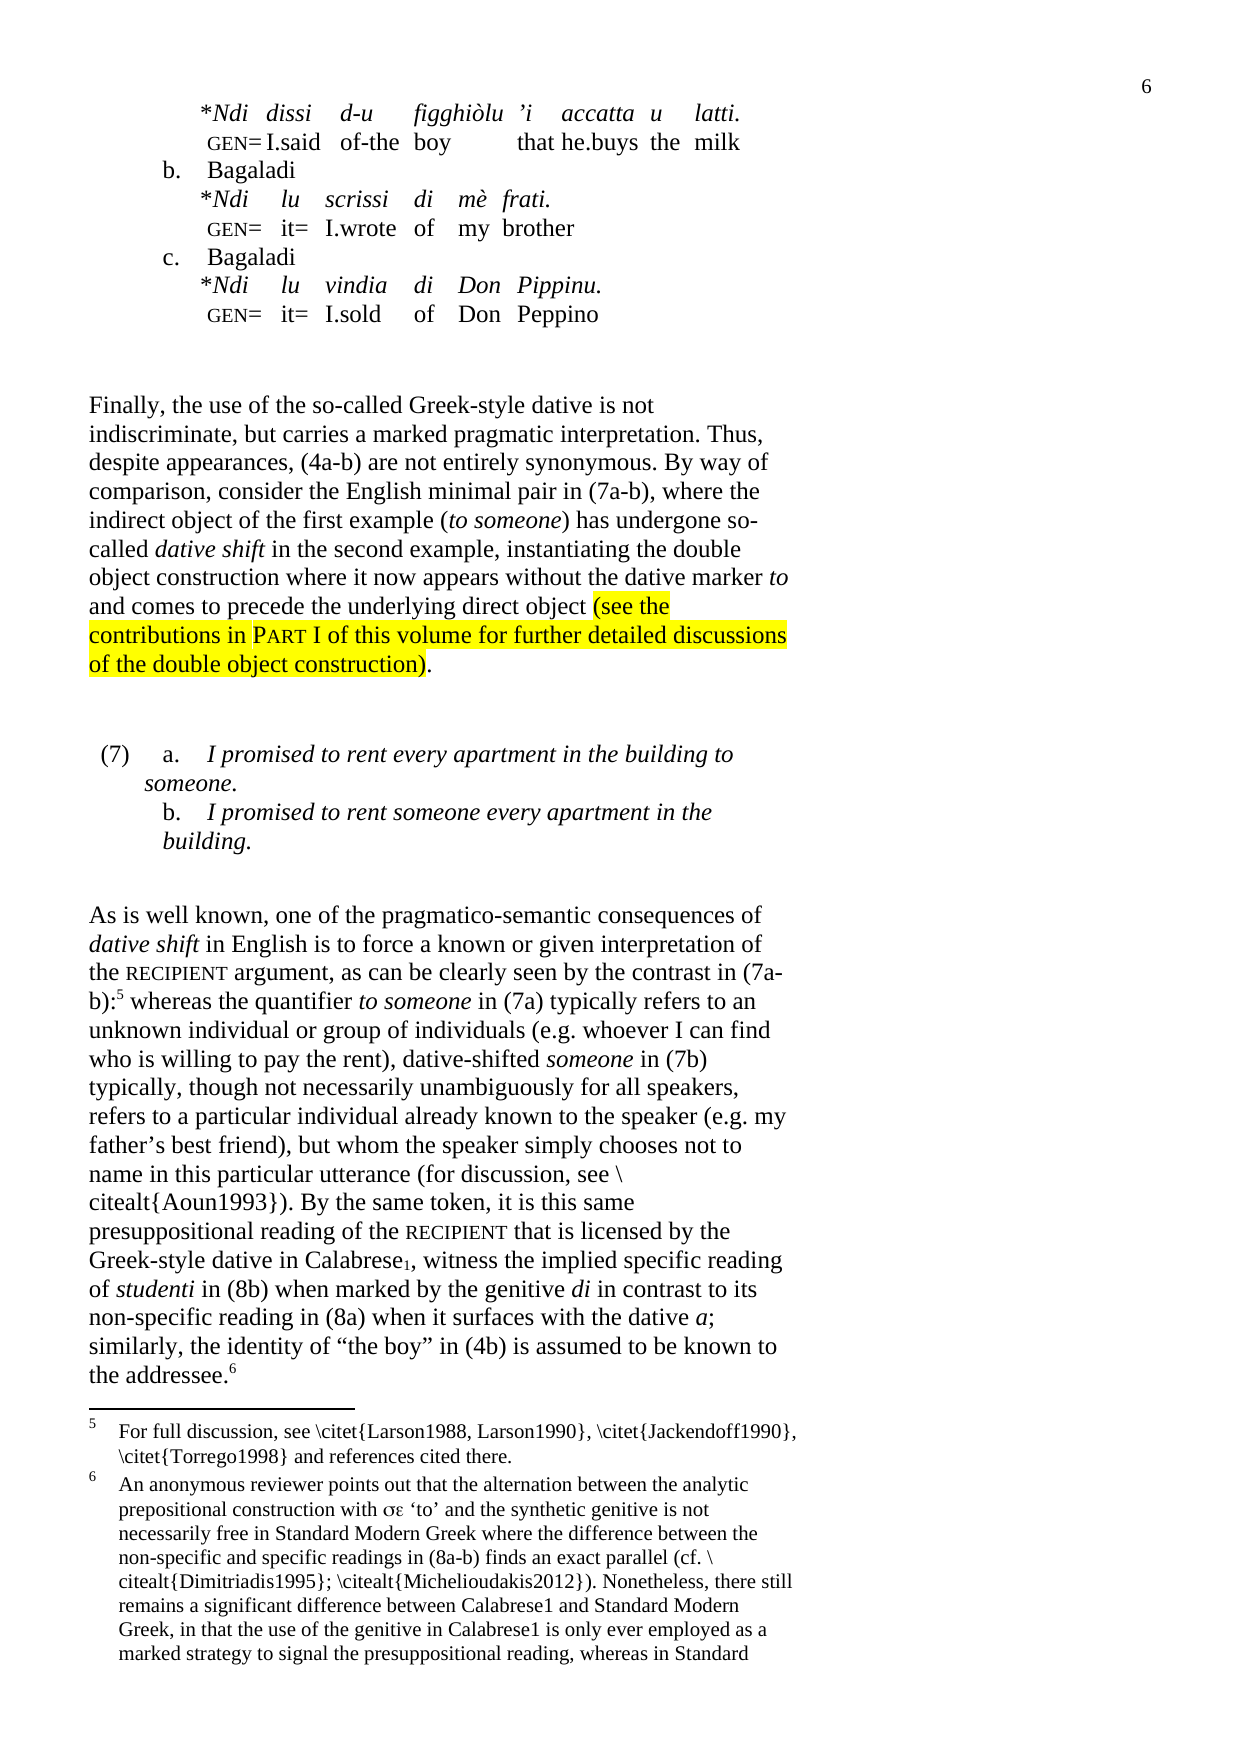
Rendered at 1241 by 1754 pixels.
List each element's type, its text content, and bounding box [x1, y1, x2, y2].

list a. I promised to rent every apartment in the building to someone. [100, 739, 798, 797]
text *Ndi lu vindia di Don Pippinu. [37, 270, 798, 299]
text gen= it= I.wrote of my brother [37, 213, 798, 242]
text gen= it= I.sold of Don Peppino [37, 299, 798, 328]
list b. I promised to rent someone every apartment in the building. [118, 797, 798, 854]
text Finally, the use of the so-called Greek-style dative is not indiscriminate, but carries a marked pragmatic interpretation. Thus, despite appearances, (4a-b) are not entirely synonymous. By way of comparison, consider the English minimal pair in (7a-b), where the indirect object of the first example (to someone) has undergone so-called dative shift in the second example, instantiating the double object construction where it now appears without the dative marker to and comes to precede the underlying direct object (see the contributions in Part I of this volume for further detailed discussions of the double object construction). [89, 390, 798, 677]
list *Ndi dissi d-u figghiòlu ’i accatta u latti. [118, 98, 798, 127]
text b. Bagaladi [37, 155, 798, 184]
text For full discussion, see \citet{Larson1988, Larson1990}, \citet{Jackendoff1990}, \citet{Torrego1998} and references cited there. [89, 1415, 798, 1468]
text c. Bagaladi [37, 242, 798, 270]
text gen= I.said of-the boy that he.buys the milk [37, 127, 798, 155]
text *Ndi lu scrissi di mè frati. [37, 184, 798, 213]
text An anonymous reviewer points out that the alternation between the analytic prepositional construction with  ‘to’ and the synthetic genitive is not necessarily free in Standard Modern Greek where the difference between the non-specific and specific readings in (8a-b) finds an exact parallel (cf. \citealt{Dimitriadis1995}; \citealt{Michelioudakis2012}). Nonetheless, there still remains a significant difference between Calabrese1 and Standard Modern Greek, in that the use of the genitive in Calabrese1 is only ever employed as a marked strategy to signal the presuppositional reading, whereas in Standard [89, 1468, 798, 1665]
text As is well known, one of the pragmatico-semantic consequences of dative shift in English is to force a known or given interpretation of the recipient argument, as can be clearly seen by the contrast in (7a-b): whereas the quantifier to someone in (7a) typically refers to an unknown individual or group of individuals (e.g. whoever I can find who is willing to pay the rent), dative-shifted someone in (7b) typically, though not necessarily unambiguously for all speakers, refers to a particular individual already known to the speaker (e.g. my father’s best friend), but whom the speaker simply chooses not to name in this particular utterance (for discussion, see \citealt{Aoun1993}). By the same token, it is this same presuppositional reading of the recipient that is licensed by the Greek-style dative in Calabrese1, witness the implied specific reading of studenti in (8b) when marked by the genitive di in contrast to its non-specific reading in (8a) when it surfaces with the dative a; similarly, the identity of “the boy” in (4b) is assumed to be known to the addressee. [89, 900, 798, 1389]
